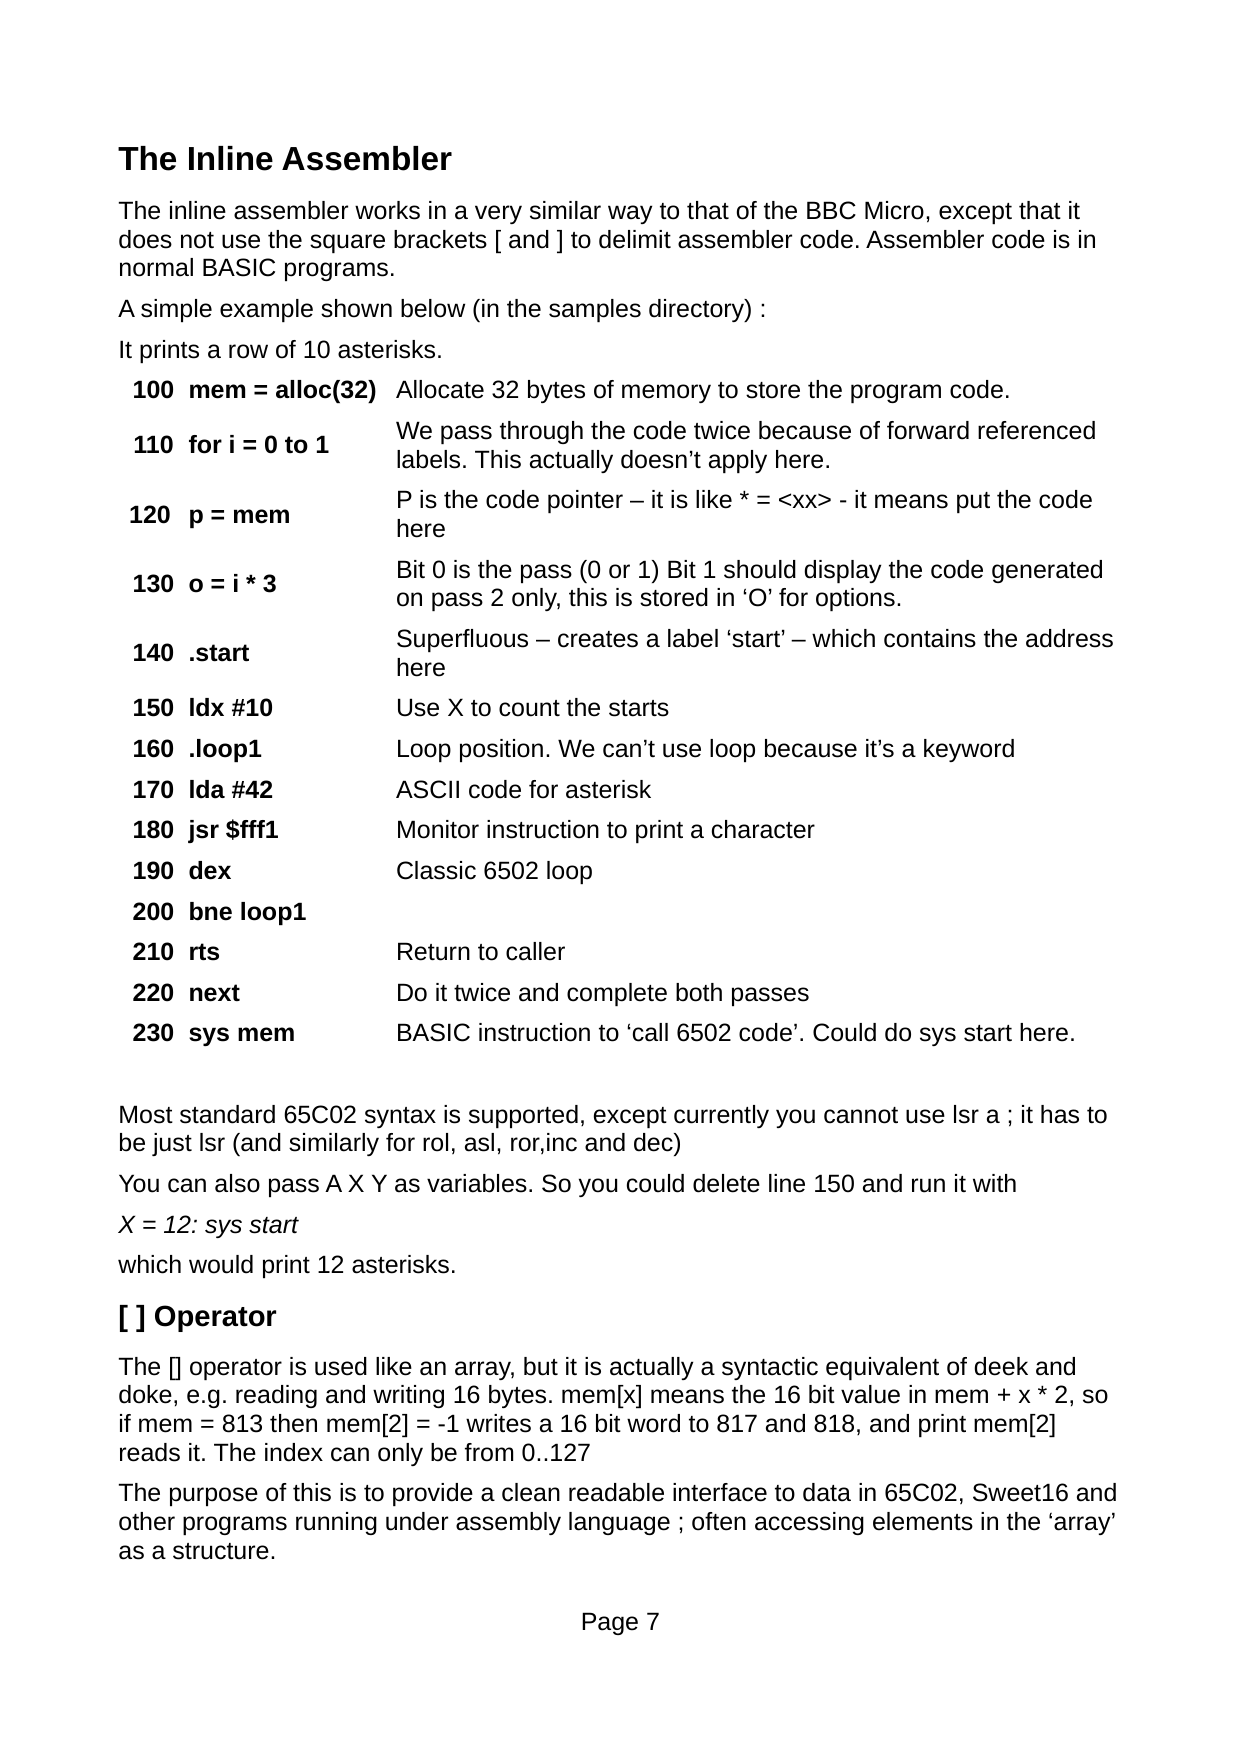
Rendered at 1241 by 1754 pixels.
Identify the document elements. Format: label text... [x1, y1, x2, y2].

table_header mem = alloc(32) [188, 369, 396, 410]
table_cell p = mem [188, 479, 396, 549]
text The inline assembler works in a very similar way to that of the BBC Micro, except that it does not use the square brackets [ and ] to delimit assembler code. Assembler code is in normal BASIC programs. [118, 196, 1122, 282]
table_cell Return to caller [396, 931, 1122, 972]
text The [] operator is used like an array, but it is actually a syntactic equivalent of deek and doke, e.g. reading and writing 16 bytes. mem[x] means the 16 bit value in mem + x * 2, so if mem = 813 then mem[2] = -1 writes a 16 bit word to 817 and 818, and print mem[2] reads it. The index can only be from 0..127 [118, 1351, 1122, 1466]
table_header 100 [118, 369, 188, 410]
table_cell BASIC instruction to ‘call 6502 code’. Could do sys start here. [396, 1013, 1122, 1053]
subtitle The Inline Assembler [118, 139, 1122, 177]
text X = 12: sys start [118, 1209, 1122, 1238]
table_cell next [188, 972, 396, 1012]
table_cell dex [188, 850, 396, 891]
table_cell [396, 891, 1122, 931]
table_cell 150 [118, 688, 188, 728]
table_cell Bit 0 is the pass (0 or 1) Bit 1 should display the code generated on pass 2 only, this is stored in ‘O’ for options. [396, 549, 1122, 618]
text The purpose of this is to provide a clean readable interface to data in 65C02, Sweet16 and other programs running under assembly language ; often accessing elements in the ‘array’ as a structure. [118, 1478, 1122, 1564]
table_cell 220 [118, 972, 188, 1012]
table_cell 130 [118, 549, 188, 618]
table_cell Use X to count the starts [396, 688, 1122, 728]
table_cell 140 [118, 618, 188, 687]
table_cell bne loop1 [188, 891, 396, 931]
table_cell Do it twice and complete both passes [396, 972, 1122, 1012]
table_cell ldx #10 [188, 688, 396, 728]
table_cell 160 [118, 728, 188, 769]
table_cell sys mem [188, 1013, 396, 1053]
table_cell 180 [118, 809, 188, 850]
table_cell lda #42 [188, 769, 396, 809]
table_cell .start [188, 618, 396, 687]
table_cell rts [188, 931, 396, 972]
table_cell 190 [118, 850, 188, 891]
table_cell 210 [118, 931, 188, 972]
table_cell Monitor instruction to print a character [396, 809, 1122, 850]
table_cell P is the code pointer – it is like * = <xx> - it means put the code here [396, 479, 1122, 549]
text You can also pass A X Y as variables. So you could delete line 150 and run it with [118, 1169, 1122, 1198]
text Most standard 65C02 syntax is supported, except currently you cannot use lsr a ; it has to be just lsr (and similarly for rol, asl, ror,inc and dec) [118, 1099, 1122, 1157]
table_cell o = i * 3 [188, 549, 396, 618]
table_cell Loop position. We can’t use loop because it’s a keyword [396, 728, 1122, 769]
table_cell 170 [118, 769, 188, 809]
text It prints a row of 10 asterisks. [118, 334, 1122, 363]
table_cell 200 [118, 891, 188, 931]
table_header Allocate 32 bytes of memory to store the program code. [396, 369, 1122, 410]
table_cell for i = 0 to 1 [188, 410, 396, 479]
text A simple example shown below (in the samples directory) : [118, 294, 1122, 323]
table_cell We pass through the code twice because of forward referenced labels. This actually doesn’t apply here. [396, 410, 1122, 479]
table_cell Classic 6502 loop [396, 850, 1122, 891]
subtitle [ ] Operator [118, 1299, 1122, 1333]
table_cell 110 [118, 410, 188, 479]
table_cell jsr $fff1 [188, 809, 396, 850]
table_cell Superfluous – creates a label ‘start’ – which contains the address here [396, 618, 1122, 687]
table_cell ASCII code for asterisk [396, 769, 1122, 809]
table_cell .loop1 [188, 728, 396, 769]
text which would print 12 asterisks. [118, 1250, 1122, 1279]
table_cell 230 [118, 1013, 188, 1053]
table_cell 120 [118, 479, 188, 549]
